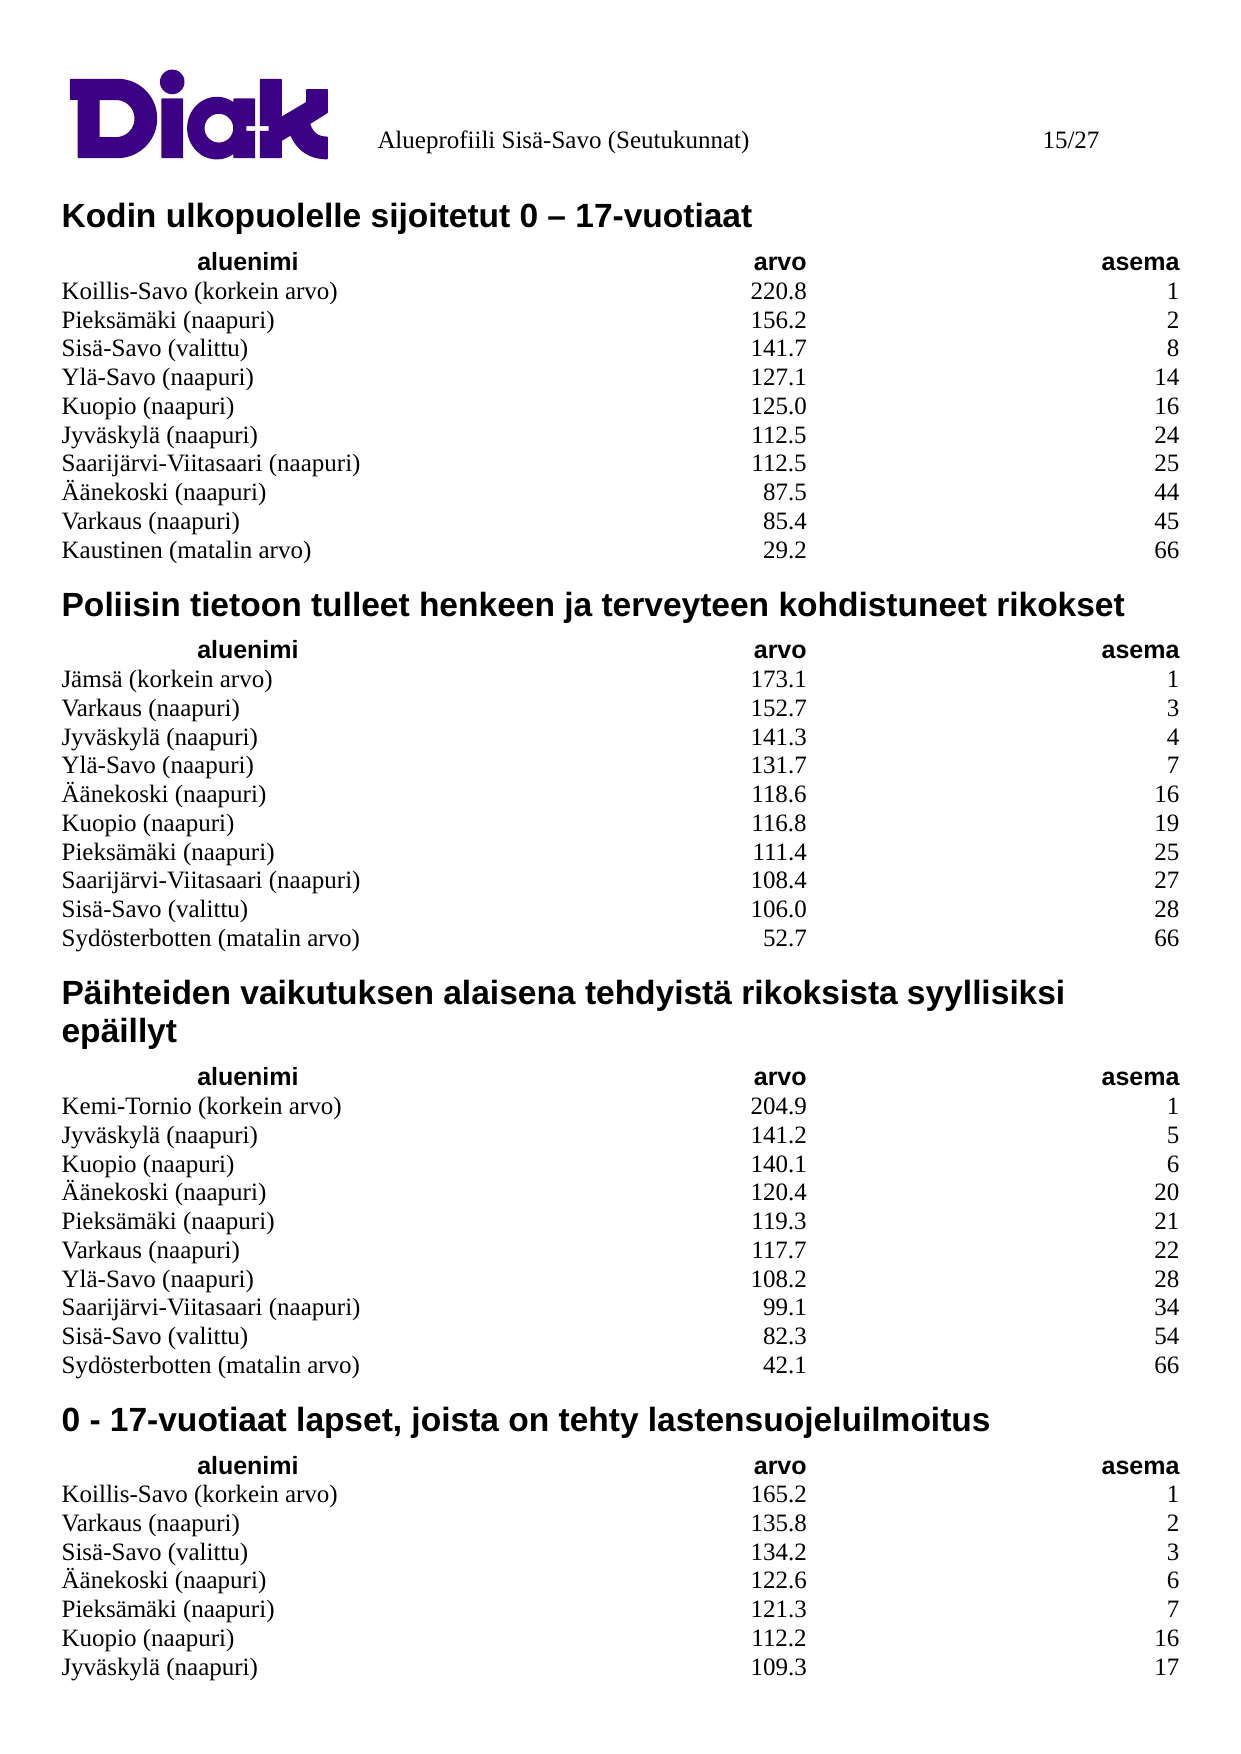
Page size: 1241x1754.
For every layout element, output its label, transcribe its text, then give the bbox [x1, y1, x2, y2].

table_cell Jyväskylä (naapuri) [61, 1652, 434, 1681]
table_cell 1 [806, 1091, 1179, 1120]
table_cell 66 [806, 1350, 1179, 1379]
table_cell 220.8 [434, 276, 806, 305]
table_cell Ylä-Savo (naapuri) [61, 1264, 434, 1292]
table_cell Saarijärvi-Viitasaari (naapuri) [61, 1293, 434, 1321]
table_cell Kemi-Tornio (korkein arvo) [61, 1091, 434, 1120]
table_cell Äänekoski (naapuri) [61, 1178, 434, 1206]
table_header aluenimi [61, 1451, 434, 1479]
table_cell Kuopio (naapuri) [61, 1149, 434, 1177]
table_cell 135.8 [434, 1508, 806, 1537]
table_cell 140.1 [434, 1149, 806, 1177]
table_cell 45 [806, 506, 1179, 535]
table_cell Sydösterbotten (matalin arvo) [61, 923, 434, 952]
table_cell 17 [806, 1652, 1179, 1681]
table_cell 106.0 [434, 894, 806, 923]
table_cell 29.2 [434, 535, 806, 563]
subtitle Päihteiden vaikutuksen alaisena tehdyistä rikoksista syyllisiksi epäillyt [61, 973, 1179, 1050]
table_cell Äänekoski (naapuri) [61, 1566, 434, 1594]
table_cell 127.1 [434, 362, 806, 391]
table_cell Jämsä (korkein arvo) [61, 664, 434, 693]
table_header asema [806, 1063, 1179, 1091]
table_cell Äänekoski (naapuri) [61, 477, 434, 506]
table_cell Varkaus (naapuri) [61, 1508, 434, 1537]
table_cell 25 [806, 449, 1179, 477]
table_cell 108.4 [434, 866, 806, 894]
table_cell 109.3 [434, 1652, 806, 1681]
table_header arvo [434, 636, 806, 664]
table_cell Saarijärvi-Viitasaari (naapuri) [61, 866, 434, 894]
table_cell Saarijärvi-Viitasaari (naapuri) [61, 449, 434, 477]
table_cell 108.2 [434, 1264, 806, 1292]
table_cell Sisä-Savo (valittu) [61, 1321, 434, 1350]
table_cell 5 [806, 1120, 1179, 1149]
table_cell 1 [806, 1479, 1179, 1508]
table_cell Pieksämäki (naapuri) [61, 837, 434, 866]
table_cell 131.7 [434, 751, 806, 779]
table_cell Jyväskylä (naapuri) [61, 420, 434, 448]
table_cell 120.4 [434, 1178, 806, 1206]
table_cell 116.8 [434, 808, 806, 837]
table_cell 2 [806, 1508, 1179, 1537]
subtitle 0 - 17-vuotiaat lapset, joista on tehty lastensuojeluilmoitus [61, 1399, 1179, 1438]
table_cell 27 [806, 866, 1179, 894]
table_header arvo [434, 1451, 806, 1479]
table_cell 7 [806, 1594, 1179, 1623]
table_cell 122.6 [434, 1566, 806, 1594]
table_cell 44 [806, 477, 1179, 506]
table_cell 28 [806, 1264, 1179, 1292]
table_cell Kuopio (naapuri) [61, 391, 434, 420]
table_cell 1 [806, 276, 1179, 305]
table_cell 82.3 [434, 1321, 806, 1350]
table_header asema [806, 247, 1179, 276]
table_header aluenimi [61, 247, 434, 276]
table_cell 6 [806, 1566, 1179, 1594]
table_cell 112.5 [434, 420, 806, 448]
table_cell 99.1 [434, 1293, 806, 1321]
table_cell 118.6 [434, 779, 806, 808]
table_cell Sydösterbotten (matalin arvo) [61, 1350, 434, 1379]
table_cell Varkaus (naapuri) [61, 1235, 434, 1264]
table_cell 16 [806, 779, 1179, 808]
table_cell 7 [806, 751, 1179, 779]
table_header asema [806, 1451, 1179, 1479]
table_cell Jyväskylä (naapuri) [61, 722, 434, 751]
table_cell 3 [806, 1537, 1179, 1566]
table_cell 4 [806, 722, 1179, 751]
table_cell 2 [806, 305, 1179, 333]
table_cell 141.2 [434, 1120, 806, 1149]
table_cell 52.7 [434, 923, 806, 952]
table_cell Äänekoski (naapuri) [61, 779, 434, 808]
table_cell 3 [806, 693, 1179, 722]
table_cell 34 [806, 1293, 1179, 1321]
table_cell 112.5 [434, 449, 806, 477]
table_header arvo [434, 247, 806, 276]
table_cell 173.1 [434, 664, 806, 693]
table_cell Pieksämäki (naapuri) [61, 1206, 434, 1235]
table_cell 141.3 [434, 722, 806, 751]
table_cell 111.4 [434, 837, 806, 866]
table_cell 66 [806, 535, 1179, 563]
table_cell Kuopio (naapuri) [61, 1623, 434, 1652]
table_cell 152.7 [434, 693, 806, 722]
table_cell Kuopio (naapuri) [61, 808, 434, 837]
table_cell Pieksämäki (naapuri) [61, 1594, 434, 1623]
table_cell 141.7 [434, 334, 806, 362]
table_cell 16 [806, 391, 1179, 420]
table_cell Sisä-Savo (valittu) [61, 1537, 434, 1566]
table_cell Varkaus (naapuri) [61, 506, 434, 535]
table_header aluenimi [61, 636, 434, 664]
table_cell 24 [806, 420, 1179, 448]
table_cell 25 [806, 837, 1179, 866]
table_cell 20 [806, 1178, 1179, 1206]
table_cell 134.2 [434, 1537, 806, 1566]
table_cell 119.3 [434, 1206, 806, 1235]
table_cell 22 [806, 1235, 1179, 1264]
table_cell Kaustinen (matalin arvo) [61, 535, 434, 563]
subtitle Kodin ulkopuolelle sijoitetut 0 – 17-vuotiaat [61, 196, 1179, 235]
table_cell 16 [806, 1623, 1179, 1652]
table_header asema [806, 636, 1179, 664]
table_cell 14 [806, 362, 1179, 391]
table_cell 85.4 [434, 506, 806, 535]
table_cell 8 [806, 334, 1179, 362]
table_cell Jyväskylä (naapuri) [61, 1120, 434, 1149]
table_cell 42.1 [434, 1350, 806, 1379]
table_cell Ylä-Savo (naapuri) [61, 751, 434, 779]
table_cell 112.2 [434, 1623, 806, 1652]
table_cell 54 [806, 1321, 1179, 1350]
table_header arvo [434, 1063, 806, 1091]
subtitle Poliisin tietoon tulleet henkeen ja terveyteen kohdistuneet rikokset [61, 584, 1179, 623]
table_cell Ylä-Savo (naapuri) [61, 362, 434, 391]
table_cell 121.3 [434, 1594, 806, 1623]
table_cell 21 [806, 1206, 1179, 1235]
table_cell 87.5 [434, 477, 806, 506]
table_cell 6 [806, 1149, 1179, 1177]
table_cell 165.2 [434, 1479, 806, 1508]
table_cell Sisä-Savo (valittu) [61, 334, 434, 362]
table_cell Varkaus (naapuri) [61, 693, 434, 722]
table_cell Koillis-Savo (korkein arvo) [61, 1479, 434, 1508]
table_cell 156.2 [434, 305, 806, 333]
table_cell 117.7 [434, 1235, 806, 1264]
table_cell 28 [806, 894, 1179, 923]
table_cell 19 [806, 808, 1179, 837]
table_cell Koillis-Savo (korkein arvo) [61, 276, 434, 305]
table_cell Pieksämäki (naapuri) [61, 305, 434, 333]
table_header aluenimi [61, 1063, 434, 1091]
table_cell 1 [806, 664, 1179, 693]
table_cell 66 [806, 923, 1179, 952]
table_cell Sisä-Savo (valittu) [61, 894, 434, 923]
table_cell 125.0 [434, 391, 806, 420]
table_cell 204.9 [434, 1091, 806, 1120]
